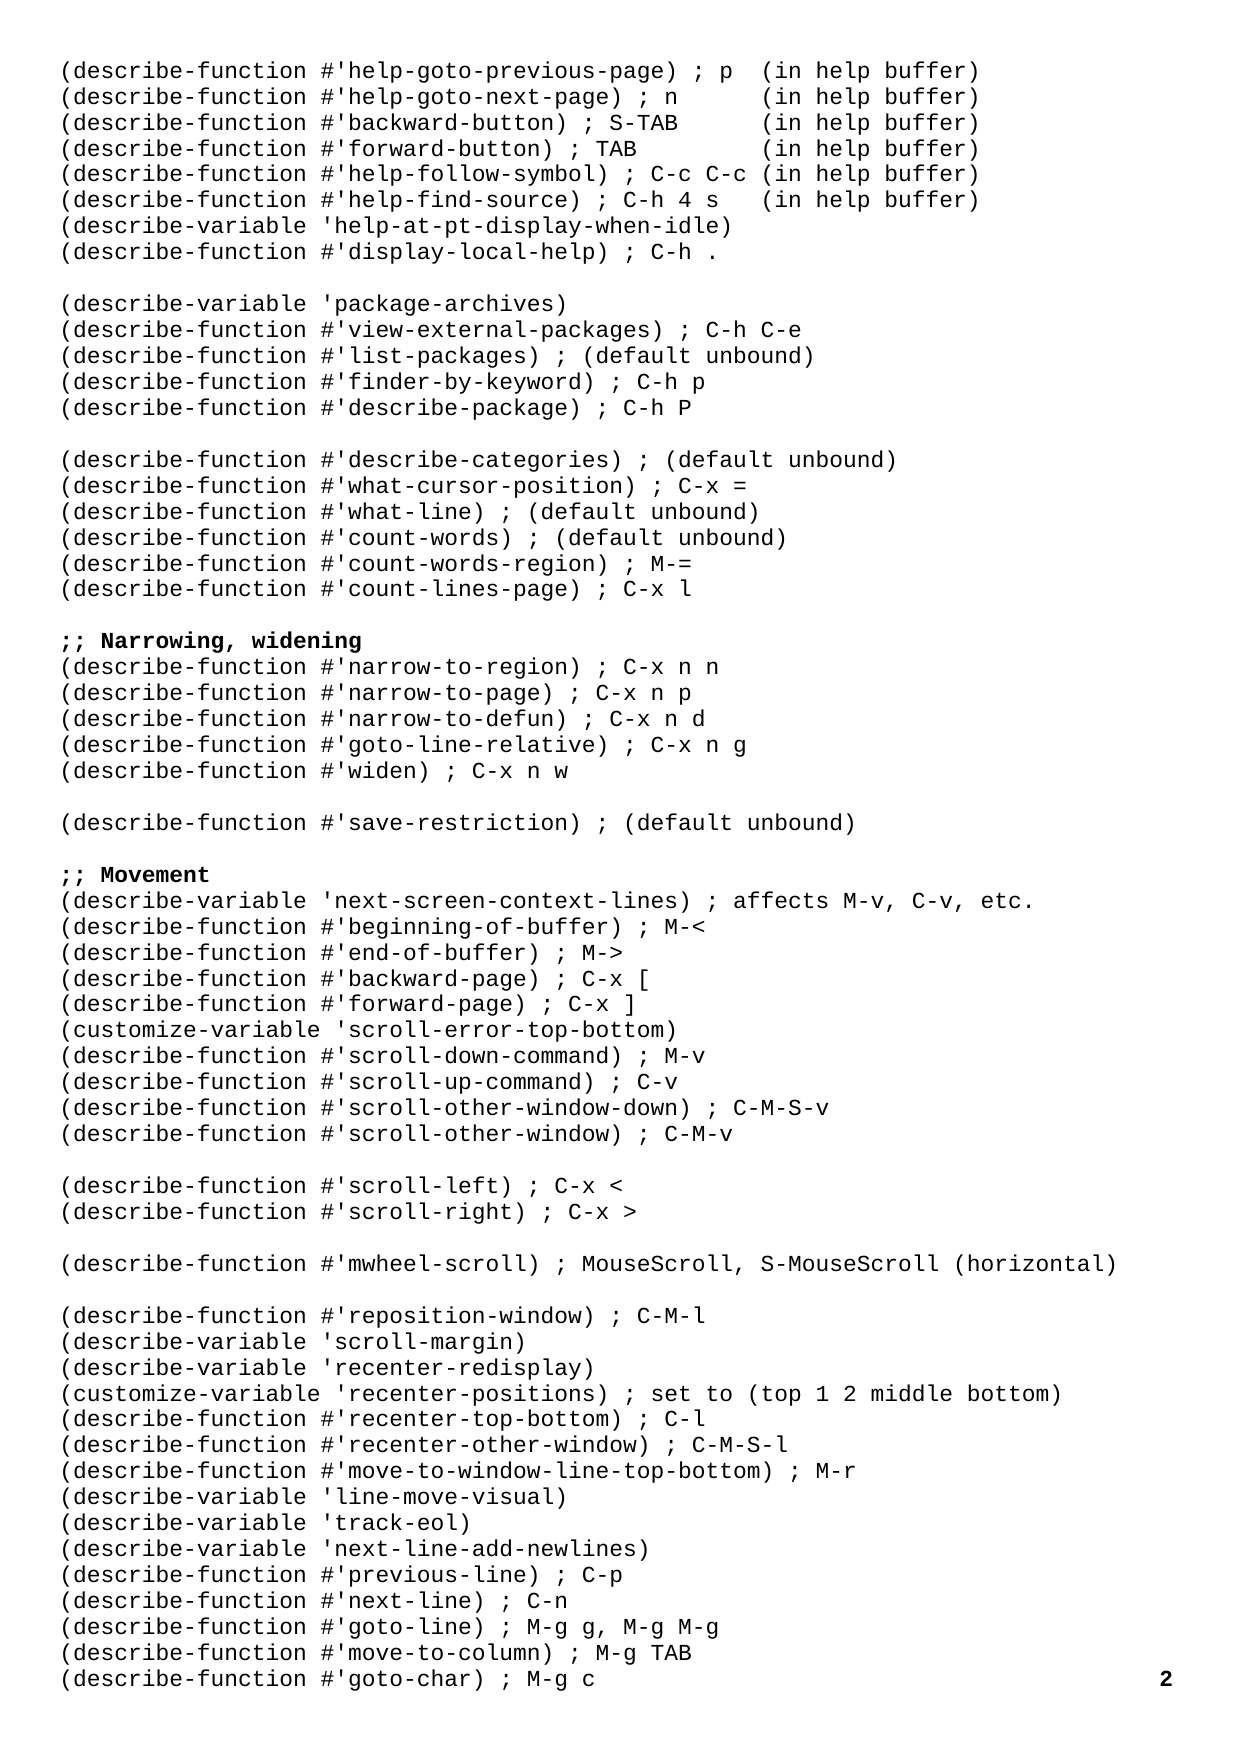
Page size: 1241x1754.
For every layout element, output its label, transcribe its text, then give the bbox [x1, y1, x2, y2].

text (describe-variable 'help-at-pt-display-when-idle) [59, 215, 1181, 241]
text (describe-function #'goto-line-relative) ; C-x n g [59, 733, 1181, 759]
text (describe-function #'move-to-column) ; M-g TAB [59, 1641, 1181, 1667]
text (describe-function #'scroll-up-command) ; C-v [59, 1071, 1181, 1097]
text (describe-function #'reposition-window) ; C-M-l [59, 1304, 1181, 1330]
text (describe-function #'goto-line) ; M-g g, M-g M-g [59, 1615, 1181, 1641]
text (describe-variable 'package-archives) [59, 292, 1181, 318]
text (describe-function #'narrow-to-region) ; C-x n n [59, 656, 1181, 682]
text (describe-function #'help-follow-symbol) ; C-c C-c (in help buffer) [59, 163, 1181, 189]
text (describe-variable 'track-eol) [59, 1512, 1181, 1537]
text (describe-function #'beginning-of-buffer) ; M-< [59, 915, 1181, 941]
text (describe-function #'scroll-left) ; C-x < [59, 1174, 1181, 1200]
text (customize-variable 'recenter-positions) ; set to (top 1 2 middle bottom) [59, 1382, 1181, 1408]
text (describe-function #'backward-page) ; C-x [ [59, 967, 1181, 993]
text (describe-function #'help-goto-previous-page) ; p (in help buffer) [59, 59, 1181, 85]
text (describe-function #'previous-line) ; C-p [59, 1563, 1181, 1589]
text (describe-function #'narrow-to-defun) ; C-x n d [59, 707, 1181, 733]
text (describe-function #'help-goto-next-page) ; n (in help buffer) [59, 85, 1181, 111]
text (describe-function #'scroll-down-command) ; M-v [59, 1045, 1181, 1071]
text (describe-function #'describe-categories) ; (default unbound) [59, 448, 1181, 474]
text (describe-function #'recenter-other-window) ; C-M-S-l [59, 1434, 1181, 1460]
text (describe-function #'forward-button) ; TAB (in help buffer) [59, 137, 1181, 163]
text ;; Narrowing, widening [59, 630, 1181, 656]
text (describe-function #'widen) ; C-x n w [59, 759, 1181, 785]
text (describe-variable 'line-move-visual) [59, 1486, 1181, 1512]
text (describe-variable 'scroll-margin) [59, 1330, 1181, 1356]
text (describe-function #'scroll-other-window-down) ; C-M-S-v [59, 1097, 1181, 1122]
text (describe-function #'what-cursor-position) ; C-x = [59, 474, 1181, 500]
text (describe-function #'list-packages) ; (default unbound) [59, 344, 1181, 370]
text (describe-function #'scroll-other-window) ; C-M-v [59, 1122, 1181, 1148]
text ;; Movement [59, 863, 1181, 889]
text (describe-function #'help-find-source) ; C-h 4 s (in help buffer) [59, 189, 1181, 215]
text (describe-variable 'next-line-add-newlines) [59, 1537, 1181, 1563]
text (describe-function #'mwheel-scroll) ; MouseScroll, S-MouseScroll (horizontal) [59, 1252, 1181, 1278]
text (describe-function #'forward-page) ; C-x ] [59, 993, 1181, 1019]
text (describe-function #'backward-button) ; S-TAB (in help buffer) [59, 111, 1181, 137]
text (describe-function #'count-lines-page) ; C-x l [59, 578, 1181, 604]
text (describe-function #'scroll-right) ; C-x > [59, 1200, 1181, 1226]
text (describe-function #'next-line) ; C-n [59, 1589, 1181, 1615]
text (describe-function #'what-line) ; (default unbound) [59, 500, 1181, 526]
text (describe-function #'goto-char) ; M-g c 2 [59, 1667, 1181, 1693]
text (describe-function #'end-of-buffer) ; M-> [59, 941, 1181, 967]
text (describe-function #'view-external-packages) ; C-h C-e [59, 318, 1181, 344]
text (describe-function #'recenter-top-bottom) ; C-l [59, 1408, 1181, 1434]
text (describe-function #'count-words-region) ; M-= [59, 552, 1181, 578]
text (describe-function #'finder-by-keyword) ; C-h p [59, 370, 1181, 396]
text (describe-function #'move-to-window-line-top-bottom) ; M-r [59, 1460, 1181, 1486]
text (describe-function #'save-restriction) ; (default unbound) [59, 811, 1181, 837]
text (describe-function #'count-words) ; (default unbound) [59, 526, 1181, 552]
text (describe-function #'describe-package) ; C-h P [59, 396, 1181, 422]
text (describe-variable 'recenter-redisplay) [59, 1356, 1181, 1382]
text (describe-function #'narrow-to-page) ; C-x n p [59, 682, 1181, 707]
text (describe-variable 'next-screen-context-lines) ; affects M-v, C-v, etc. [59, 889, 1181, 915]
text (customize-variable 'scroll-error-top-bottom) [59, 1019, 1181, 1045]
text (describe-function #'display-local-help) ; C-h . [59, 241, 1181, 267]
